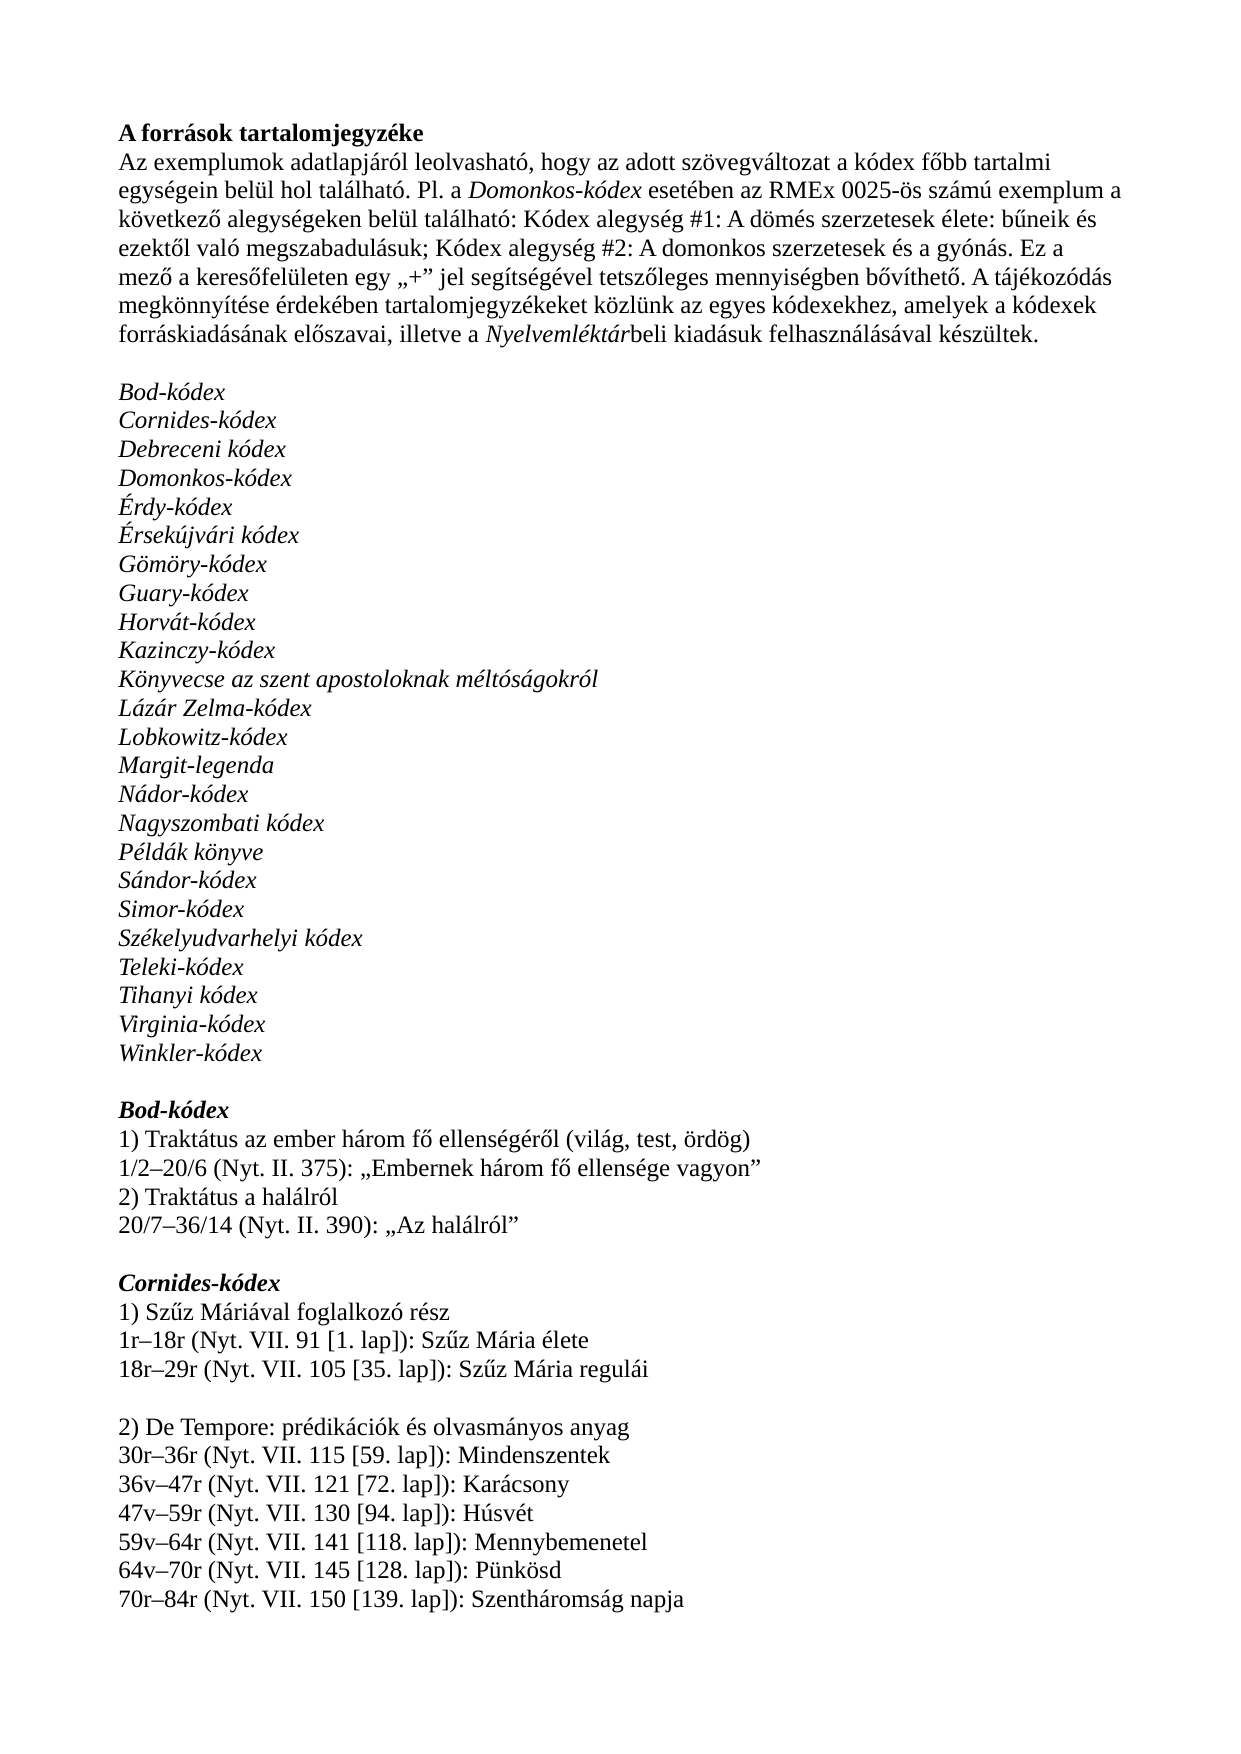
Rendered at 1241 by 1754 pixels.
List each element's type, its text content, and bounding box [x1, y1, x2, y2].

text Lázár Zelma-kódex [118, 693, 1122, 722]
text Guary-kódex [118, 578, 1122, 607]
text Debreceni kódex [118, 434, 1122, 463]
text Teleki-kódex [118, 952, 1122, 981]
text Érsekújvári kódex [118, 521, 1122, 549]
text 18r–29r (Nyt. VII. 105 [35. lap]): Szűz Mária regulái [118, 1354, 1122, 1383]
text 1r–18r (Nyt. VII. 91 [1. lap]): Szűz Mária élete [118, 1326, 1122, 1354]
text Cornides-kódex [118, 406, 1122, 434]
text Az exemplumok adatlapjáról leolvasható, hogy az adott szövegváltozat a kódex főbb tartalmi egységein belül hol található. Pl. a Domonkos-kódex esetében az RMEx 0025-ös számú exemplum a következő alegységeken belül található: Kódex alegység #1: A dömés szerzetesek élete: bűneik és ezektől való megszabadulásuk; Kódex alegység #2: A domonkos szerzetesek és a gyónás. Ez a mező a keresőfelületen egy „+” jel segítségével tetszőleges mennyiségben bővíthető. A tájékozódás megkönnyítése érdekében tartalomjegyzékeket közlünk az egyes kódexekhez, amelyek a kódexek forráskiadásának előszavai, illetve a Nyelvemléktárbeli kiadásuk felhasználásával készültek. [118, 147, 1122, 348]
text Könyvecse az szent apostoloknak méltóságokról [118, 664, 1122, 693]
text 2) Traktátus a halálról [118, 1182, 1122, 1211]
text 1/2–20/6 (Nyt. II. 375): „Embernek három fő ellensége vagyon” [118, 1153, 1122, 1182]
text Winkler-kódex [118, 1038, 1122, 1067]
text Tihanyi kódex [118, 981, 1122, 1009]
text Kazinczy-kódex [118, 636, 1122, 664]
text 59v–64r (Nyt. VII. 141 [118. lap]): Mennybemenetel [118, 1527, 1122, 1556]
text Simor-kódex [118, 894, 1122, 923]
text Nádor-kódex [118, 779, 1122, 808]
text A források tartalomjegyzéke [118, 118, 1122, 147]
text Margit-legenda [118, 751, 1122, 779]
text Érdy-kódex [118, 492, 1122, 521]
text Lobkowitz-kódex [118, 722, 1122, 751]
text 47v–59r (Nyt. VII. 130 [94. lap]): Húsvét [118, 1498, 1122, 1527]
text Domonkos-kódex [118, 463, 1122, 492]
text Horvát-kódex [118, 607, 1122, 636]
text Bod-kódex [118, 377, 1122, 406]
text 1) Traktátus az ember három fő ellenségéről (világ, test, ördög) [118, 1124, 1122, 1153]
text Nagyszombati kódex [118, 808, 1122, 837]
text 36v–47r (Nyt. VII. 121 [72. lap]): Karácsony [118, 1469, 1122, 1498]
text 1) Szűz Máriával foglalkozó rész [118, 1297, 1122, 1326]
text Virginia-kódex [118, 1009, 1122, 1038]
text Cornides-kódex [118, 1268, 1122, 1297]
text Példák könyve [118, 837, 1122, 866]
text Gömöry-kódex [118, 549, 1122, 578]
text Székelyudvarhelyi kódex [118, 923, 1122, 952]
text Sándor-kódex [118, 866, 1122, 894]
text Bod-kódex [118, 1096, 1122, 1124]
text 70r–84r (Nyt. VII. 150 [139. lap]): Szentháromság napja [118, 1584, 1122, 1613]
text 30r–36r (Nyt. VII. 115 [59. lap]): Mindenszentek [118, 1441, 1122, 1469]
text 20/7–36/14 (Nyt. II. 390): „Az halálról” [118, 1211, 1122, 1239]
text 2) De Tempore: prédikációk és olvasmányos anyag [118, 1412, 1122, 1441]
text 64v–70r (Nyt. VII. 145 [128. lap]): Pünkösd [118, 1556, 1122, 1584]
